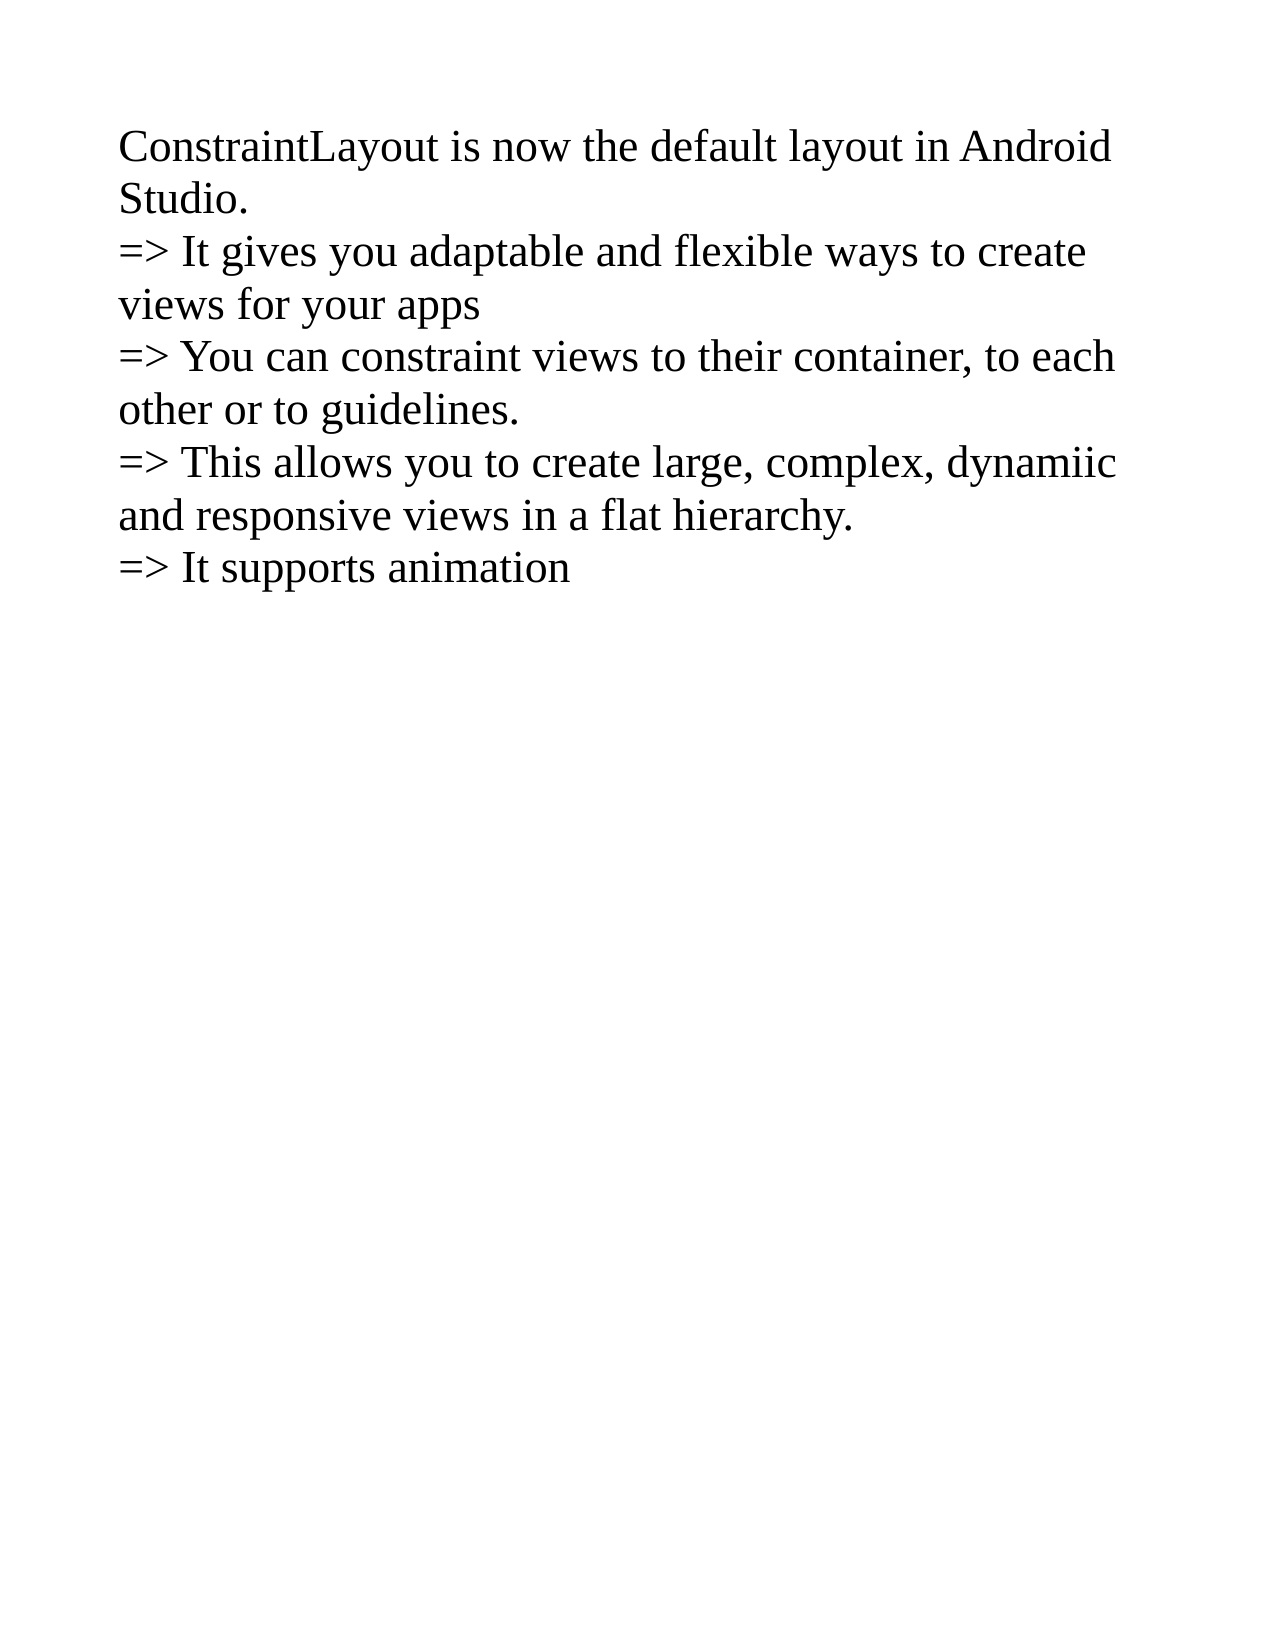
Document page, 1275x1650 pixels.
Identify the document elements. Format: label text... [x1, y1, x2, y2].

text => It gives you adaptable and flexible ways to create views for your apps [118, 223, 1157, 329]
text => You can constraint views to their container, to each other or to guidelines. [118, 329, 1157, 434]
text ConstraintLayout is now the default layout in Android Studio. [118, 118, 1157, 223]
text => This allows you to create large, complex, dynamiic and responsive views in a flat hierarchy. [118, 434, 1157, 540]
text => It supports animation [118, 540, 1157, 592]
